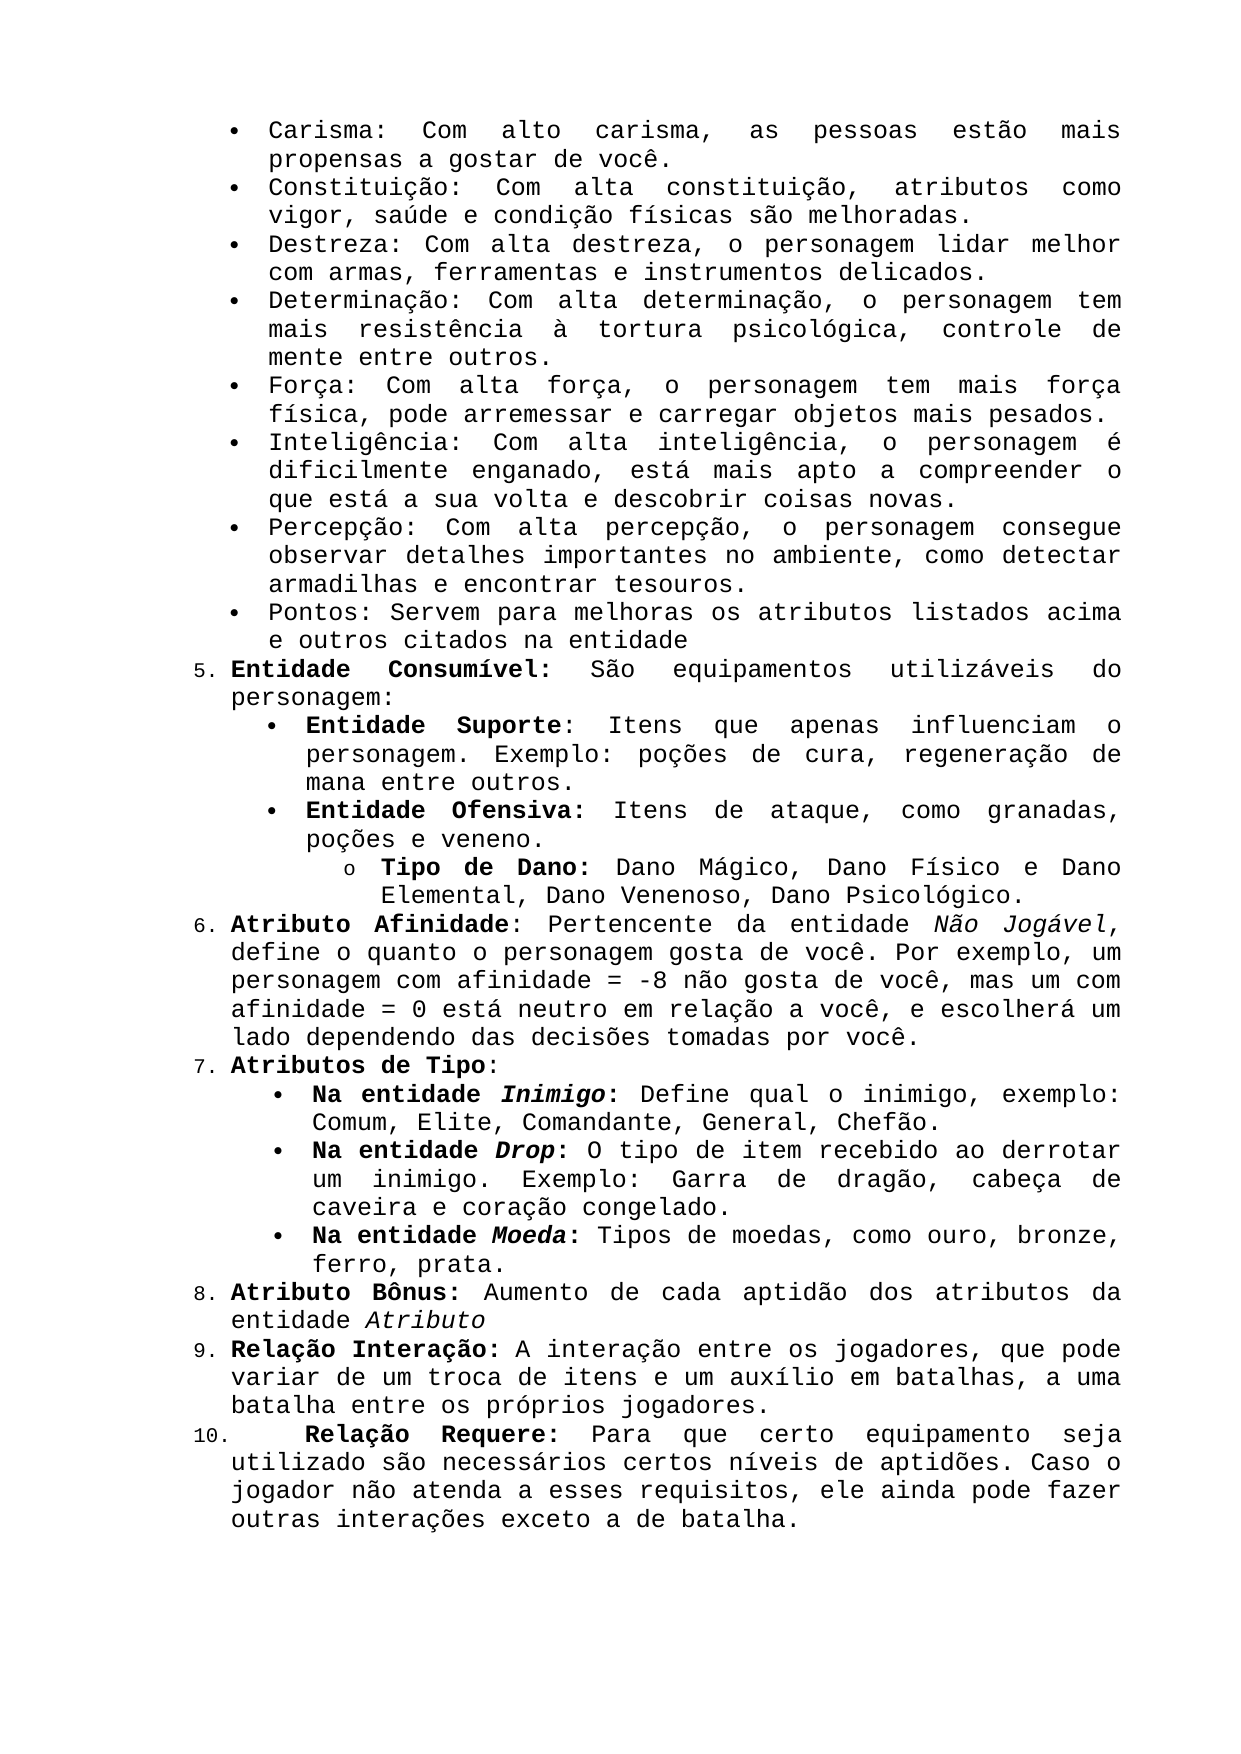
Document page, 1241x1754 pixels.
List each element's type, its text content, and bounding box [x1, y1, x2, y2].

list Relação Interação: A interação entre os jogadores, que pode variar de um troca de itens e um auxílio em batalhas, a uma batalha entre os próprios jogadores. [193, 1336, 1122, 1421]
list Na entidade Moeda: Tipos de moedas, como ouro, bronze, ferro, prata. [274, 1223, 1122, 1280]
list Na entidade Drop: O tipo de item recebido ao derrotar um inimigo. Exemplo: Garra de dragão, cabeça de caveira e coração congelado. [274, 1138, 1122, 1223]
list Constituição: Com alta constituição, atributos como vigor, saúde e condição físicas são melhoradas. [231, 175, 1122, 231]
list Carisma: Com alto carisma, as pessoas estão mais propensas a gostar de você. [231, 118, 1122, 175]
list Atributo Afinidade: Pertencente da entidade Não Jogável, define o quanto o personagem gosta de você. Por exemplo, um personagem com afinidade = -8 não gosta de você, mas um com afinidade = 0 está neutro em relação a você, e escolherá um lado dependendo das decisões tomadas por você. [193, 911, 1122, 1053]
list Atributos de Tipo: [193, 1053, 1122, 1081]
list Entidade Suporte: Itens que apenas influenciam o personagem. Exemplo: poções de cura, regeneração de mana entre outros. [268, 713, 1122, 798]
list Determinação: Com alta determinação, o personagem tem mais resistência à tortura psicológica, controle de mente entre outros. [231, 288, 1122, 373]
list Percepção: Com alta percepção, o personagem consegue observar detalhes importantes no ambiente, como detectar armadilhas e encontrar tesouros. [231, 515, 1122, 600]
list Força: Com alta força, o personagem tem mais força física, pode arremessar e carregar objetos mais pesados. [231, 373, 1122, 430]
list Inteligência: Com alta inteligência, o personagem é dificilmente enganado, está mais apto a compreender o que está a sua volta e descobrir coisas novas. [231, 430, 1122, 515]
list Entidade Consumível: São equipamentos utilizáveis do personagem: [193, 656, 1122, 713]
list Pontos: Servem para melhoras os atributos listados acima e outros citados na entidade [231, 600, 1122, 656]
list Tipo de Dano: Dano Mágico, Dano Físico e Dano Elemental, Dano Venenoso, Dano Psicológico. [343, 855, 1122, 911]
list Entidade Ofensiva: Itens de ataque, como granadas, poções e veneno. [268, 798, 1122, 855]
list Destreza: Com alta destreza, o personagem lidar melhor com armas, ferramentas e instrumentos delicados. [231, 231, 1122, 288]
list Atributo Bônus: Aumento de cada aptidão dos atributos da entidade Atributo [193, 1280, 1122, 1336]
list Na entidade Inimigo: Define qual o inimigo, exemplo: Comum, Elite, Comandante, General, Chefão. [274, 1081, 1122, 1138]
list Relação Requere: Para que certo equipamento seja utilizado são necessários certos níveis de aptidões. Caso o jogador não atenda a esses requisitos, ele ainda pode fazer outras interações exceto a de batalha. [193, 1421, 1122, 1535]
